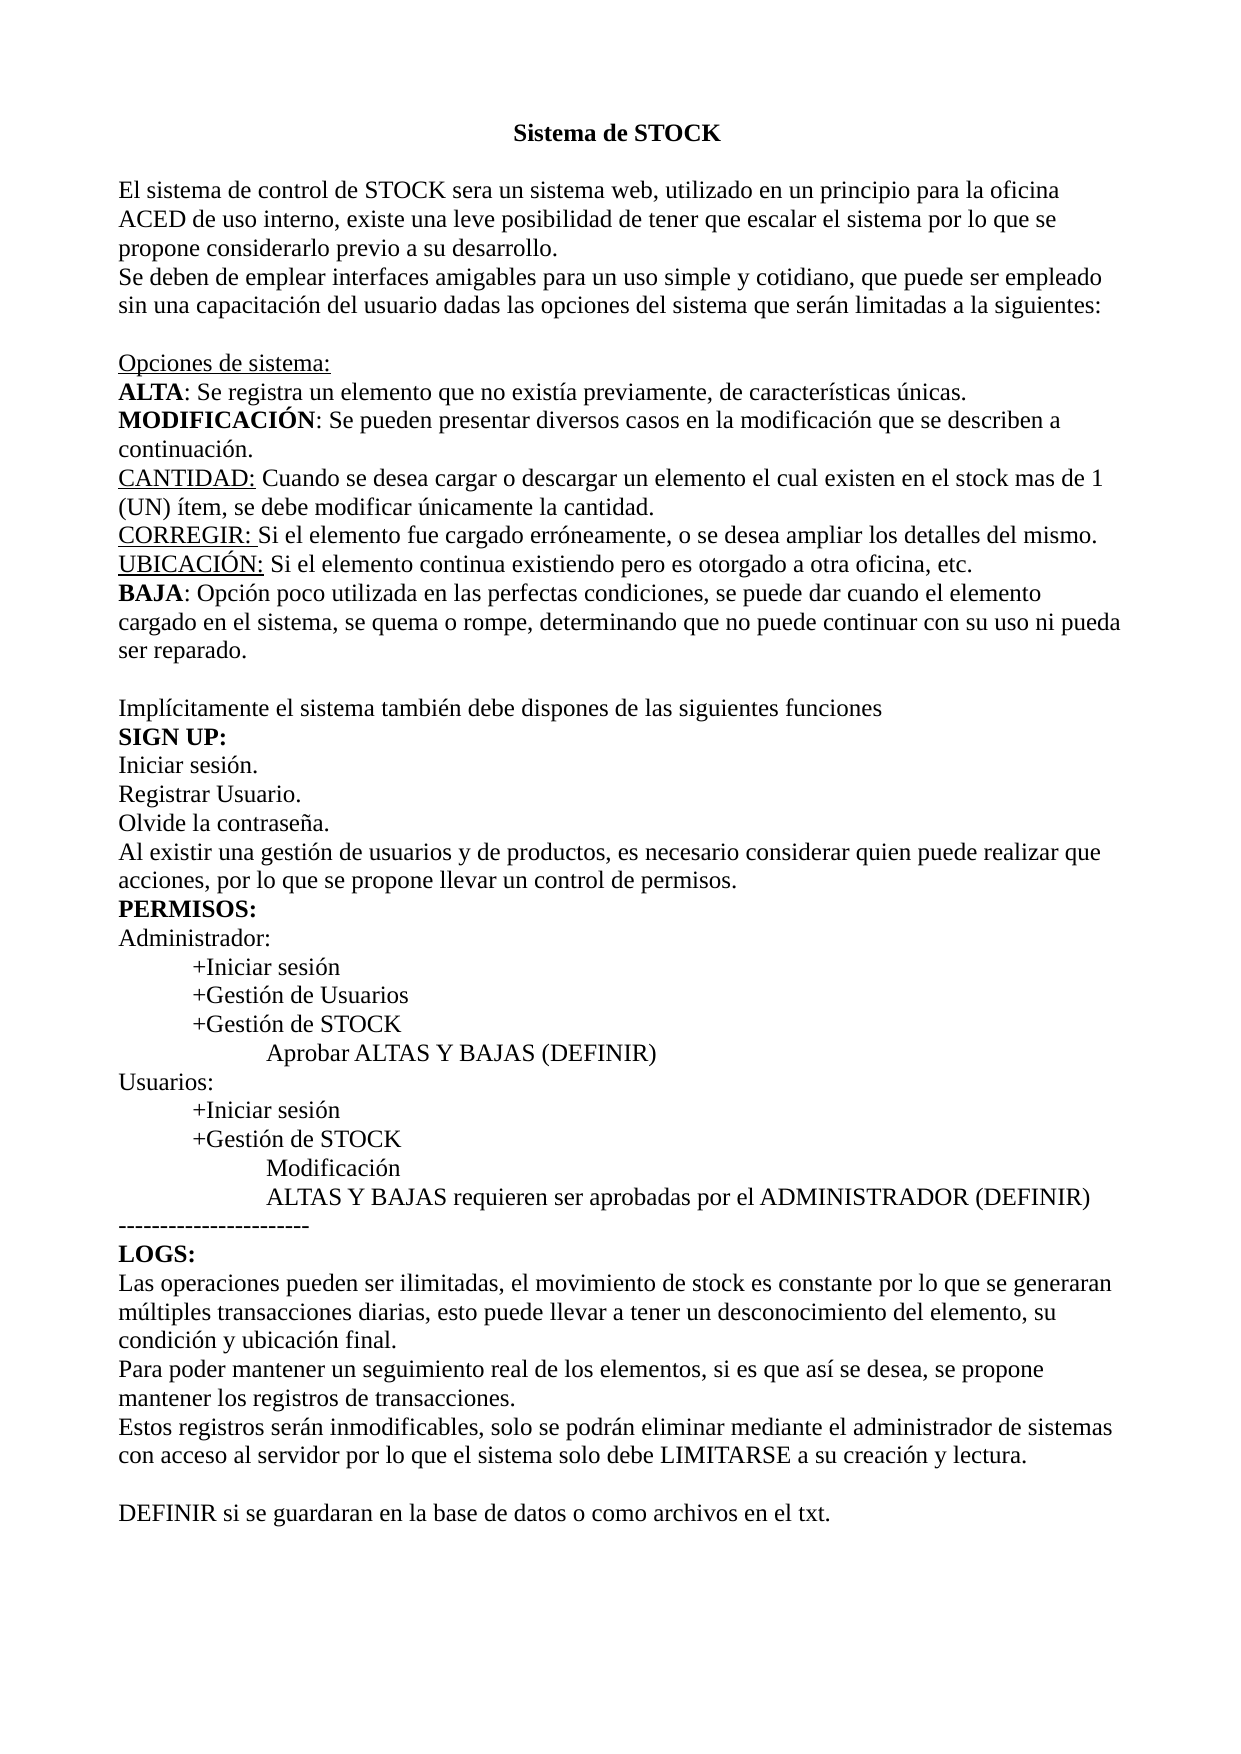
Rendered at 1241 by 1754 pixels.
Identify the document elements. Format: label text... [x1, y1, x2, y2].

text Modificación [118, 1153, 1122, 1182]
text UBICACIÓN: Si el elemento continua existiendo pero es otorgado a otra oficina, etc. [118, 549, 1122, 578]
text Para poder mantener un seguimiento real de los elementos, si es que así se desea, se propone mantener los registros de transacciones. [118, 1354, 1122, 1412]
text CORREGIR: Si el elemento fue cargado erróneamente, o se desea ampliar los detalles del mismo. [118, 521, 1122, 549]
text MODIFICACIÓN: Se pueden presentar diversos casos en la modificación que se describen a continuación. [118, 406, 1122, 463]
text Iniciar sesión. [118, 751, 1122, 779]
text Usuarios: [118, 1067, 1122, 1096]
text +Iniciar sesión [118, 1096, 1122, 1124]
text Al existir una gestión de usuarios y de productos, es necesario considerar quien puede realizar que acciones, por lo que se propone llevar un control de permisos. [118, 837, 1122, 894]
text Olvide la contraseña. [118, 808, 1122, 837]
text PERMISOS: [118, 894, 1122, 923]
text Implícitamente el sistema también debe dispones de las siguientes funciones [118, 693, 1122, 722]
text CANTIDAD: Cuando se desea cargar o descargar un elemento el cual existen en el stock mas de 1 (UN) ítem, se debe modificar únicamente la cantidad. [118, 463, 1122, 521]
text LOGS: [118, 1239, 1122, 1268]
text Se deben de emplear interfaces amigables para un uso simple y cotidiano, que puede ser empleado sin una capacitación del usuario dadas las opciones del sistema que serán limitadas a la siguientes: [118, 262, 1122, 319]
text Aprobar ALTAS Y BAJAS (DEFINIR) [118, 1038, 1122, 1067]
text ALTA: Se registra un elemento que no existía previamente, de características únicas. [118, 377, 1122, 406]
text DEFINIR si se guardaran en la base de datos o como archivos en el txt. [118, 1498, 1122, 1527]
text +Gestión de STOCK [118, 1009, 1122, 1038]
text SIGN UP: [118, 722, 1122, 751]
text ALTAS Y BAJAS requieren ser aprobadas por el ADMINISTRADOR (DEFINIR) [118, 1182, 1122, 1211]
text Las operaciones pueden ser ilimitadas, el movimiento de stock es constante por lo que se generaran múltiples transacciones diarias, esto puede llevar a tener un desconocimiento del elemento, su condición y ubicación final. [118, 1268, 1122, 1354]
text +Gestión de Usuarios [118, 981, 1122, 1009]
text +Iniciar sesión [118, 952, 1122, 981]
text BAJA: Opción poco utilizada en las perfectas condiciones, se puede dar cuando el elemento cargado en el sistema, se quema o rompe, determinando que no puede continuar con su uso ni pueda ser reparado. [118, 578, 1122, 664]
text El sistema de control de STOCK sera un sistema web, utilizado en un principio para la oficina ACED de uso interno, existe una leve posibilidad de tener que escalar el sistema por lo que se propone considerarlo previo a su desarrollo. [118, 176, 1122, 262]
text ----------------------- [118, 1211, 1122, 1239]
text Registrar Usuario. [118, 779, 1122, 808]
text +Gestión de STOCK [118, 1124, 1122, 1153]
text Administrador: [118, 923, 1122, 952]
text Opciones de sistema: [118, 348, 1122, 377]
text Estos registros serán inmodificables, solo se podrán eliminar mediante el administrador de sistemas con acceso al servidor por lo que el sistema solo debe LIMITARSE a su creación y lectura. [118, 1412, 1122, 1469]
text Sistema de STOCK [118, 118, 1122, 147]
